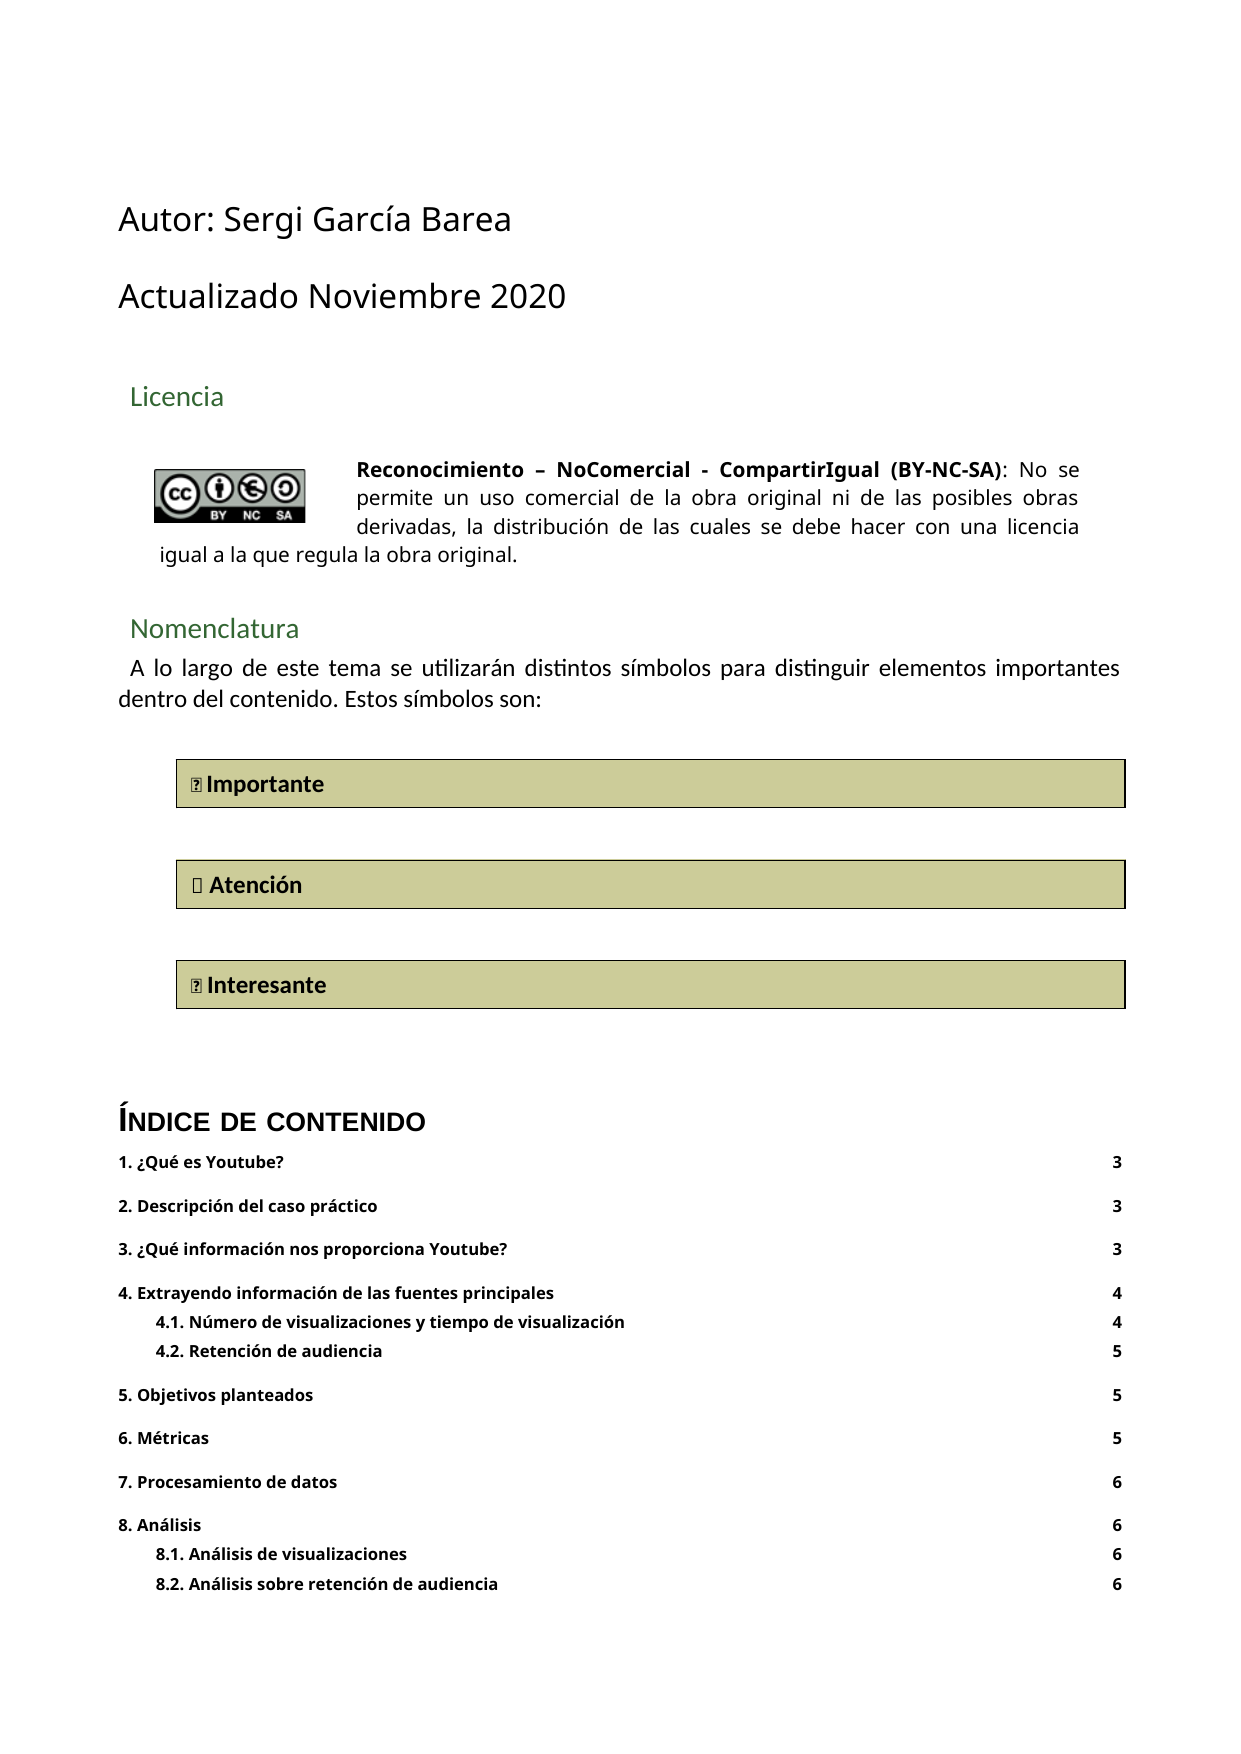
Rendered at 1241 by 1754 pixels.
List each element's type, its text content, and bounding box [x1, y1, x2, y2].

text Índice de contenido [118, 1100, 1122, 1138]
text 4.2. Retención de audiencia 5 [156, 1340, 1122, 1362]
text 2. Descripción del caso práctico 3 [118, 1194, 1122, 1217]
text ❕ Atención [177, 861, 1124, 908]
text 1. ¿Qué es Youtube? 3 [118, 1151, 1122, 1173]
text 7. Procesamiento de datos 6 [118, 1470, 1122, 1493]
picture [154, 469, 306, 523]
text 8.1. Análisis de visualizaciones 6 [156, 1543, 1122, 1566]
text Autor: Sergi García Barea [118, 196, 1122, 241]
text 3. ¿Qué información nos proporciona Youtube? 3 [118, 1238, 1122, 1261]
text Licencia [118, 378, 1122, 414]
text A lo largo de este tema se utilizarán distintos símbolos para distinguir elementos importantes dentro del contenido. Estos símbolos son: [118, 652, 1122, 713]
text 📖 Importante [177, 760, 1124, 807]
text 8. Análisis 6 [118, 1514, 1122, 1537]
text Nomenclatura [118, 610, 1122, 646]
text 4. Extrayendo información de las fuentes principales 4 [118, 1281, 1122, 1304]
text 💬 Interesante [177, 961, 1124, 1008]
text Reconocimiento – NoComercial - CompartirIgual (BY-NC-SA): No se permite un uso comercial de la obra original ni de las posibles obras derivadas, la distribución de las cuales se debe hacer con una licencia igual a la que regula la obra original. [159, 455, 1080, 569]
text 6. Métricas 5 [118, 1427, 1122, 1449]
text 5. Objetivos planteados 5 [118, 1383, 1122, 1406]
text Actualizado Noviembre 2020 [118, 273, 1122, 319]
text 4.1. Número de visualizaciones y tiempo de visualización 4 [156, 1311, 1122, 1333]
text 8.2. Análisis sobre retención de audiencia 6 [156, 1572, 1122, 1595]
